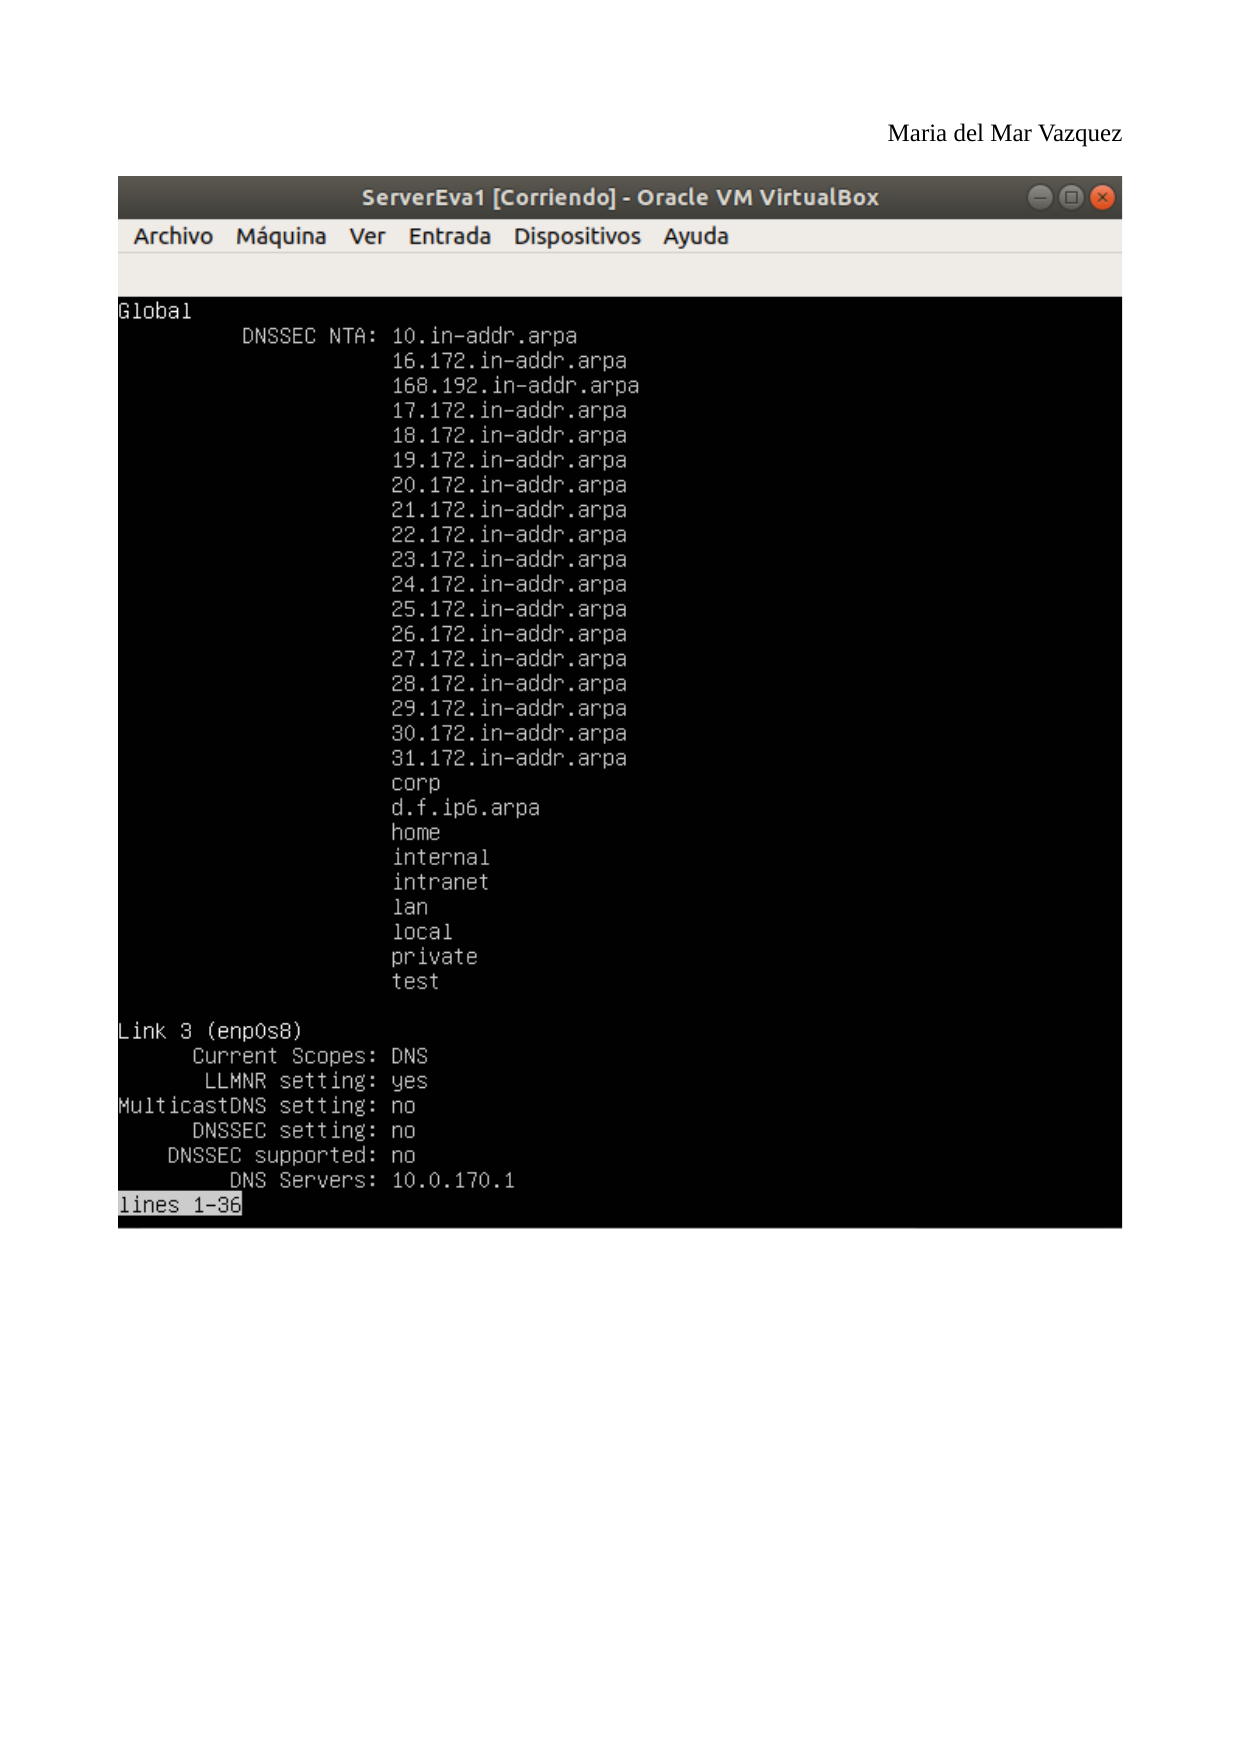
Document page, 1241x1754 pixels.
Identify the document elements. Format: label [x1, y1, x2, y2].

picture [118, 176, 1123, 1229]
